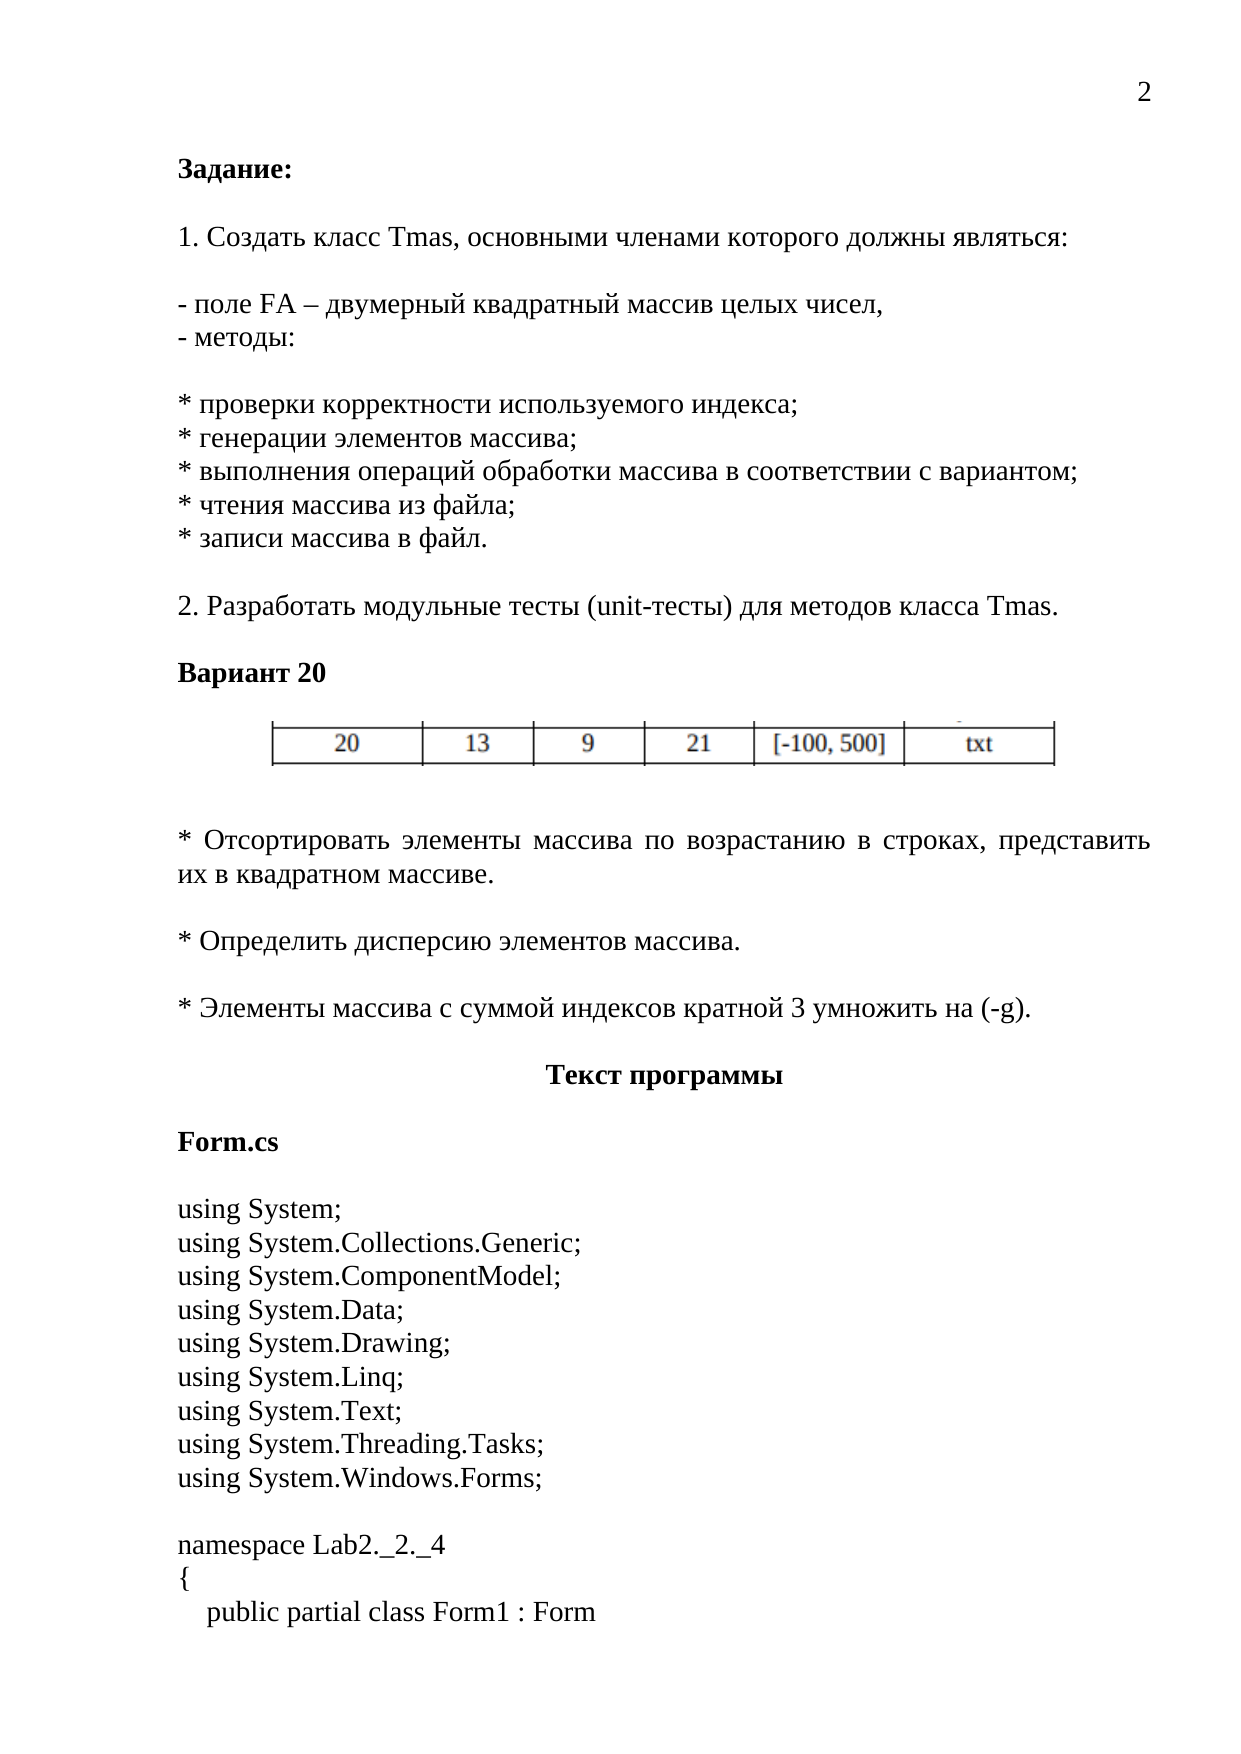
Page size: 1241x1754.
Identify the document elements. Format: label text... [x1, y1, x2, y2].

text * записи массива в файл. [177, 521, 1152, 554]
text namespace Lab2._2._4 [177, 1527, 1152, 1560]
text using System.Windows.Forms; [177, 1460, 1152, 1493]
text public partial class Form1 : Form [177, 1594, 1152, 1627]
text * чтения массива из файла; [177, 487, 1152, 521]
text using System.Drawing; [177, 1326, 1152, 1359]
text * генерации элементов массива; [177, 420, 1152, 453]
text using System.Data; [177, 1292, 1152, 1326]
text * Определить дисперсию элементов массива. [177, 923, 1152, 957]
text using System.Collections.Generic; [177, 1225, 1152, 1258]
text * Элементы массива с суммой индексов кратной 3 умножить на (-g). [177, 990, 1152, 1024]
text using System.Text; [177, 1393, 1152, 1426]
text using System.Threading.Tasks; [177, 1426, 1152, 1460]
text 2. Разработать модульные тесты (unit-тесты) для методов класса Tmas. [177, 588, 1152, 621]
text Вариант 20 [177, 655, 1152, 688]
text using System.Linq; [177, 1359, 1152, 1393]
text * Отсортировать элементы массива по возрастанию в строках, представить их в квадратном массиве. [177, 822, 1152, 889]
text Текст программы [177, 1057, 1152, 1091]
text Form.cs [177, 1124, 1152, 1158]
text * выполнения операций обработки массива в соответствии с вариантом; [177, 453, 1152, 487]
text using System; [177, 1191, 1152, 1225]
text 1. Создать класс Tmas, основными членами которого должны являться: [177, 219, 1152, 252]
text * проверки корректности используемого индекса; [177, 386, 1152, 420]
text { [177, 1560, 1152, 1594]
text Задание: [177, 152, 1152, 185]
text - поле FA – двумерный квадратный массив целых чисел, [177, 286, 1152, 319]
picture [269, 721, 1060, 766]
text using System.ComponentModel; [177, 1258, 1152, 1292]
text - методы: [177, 319, 1152, 353]
